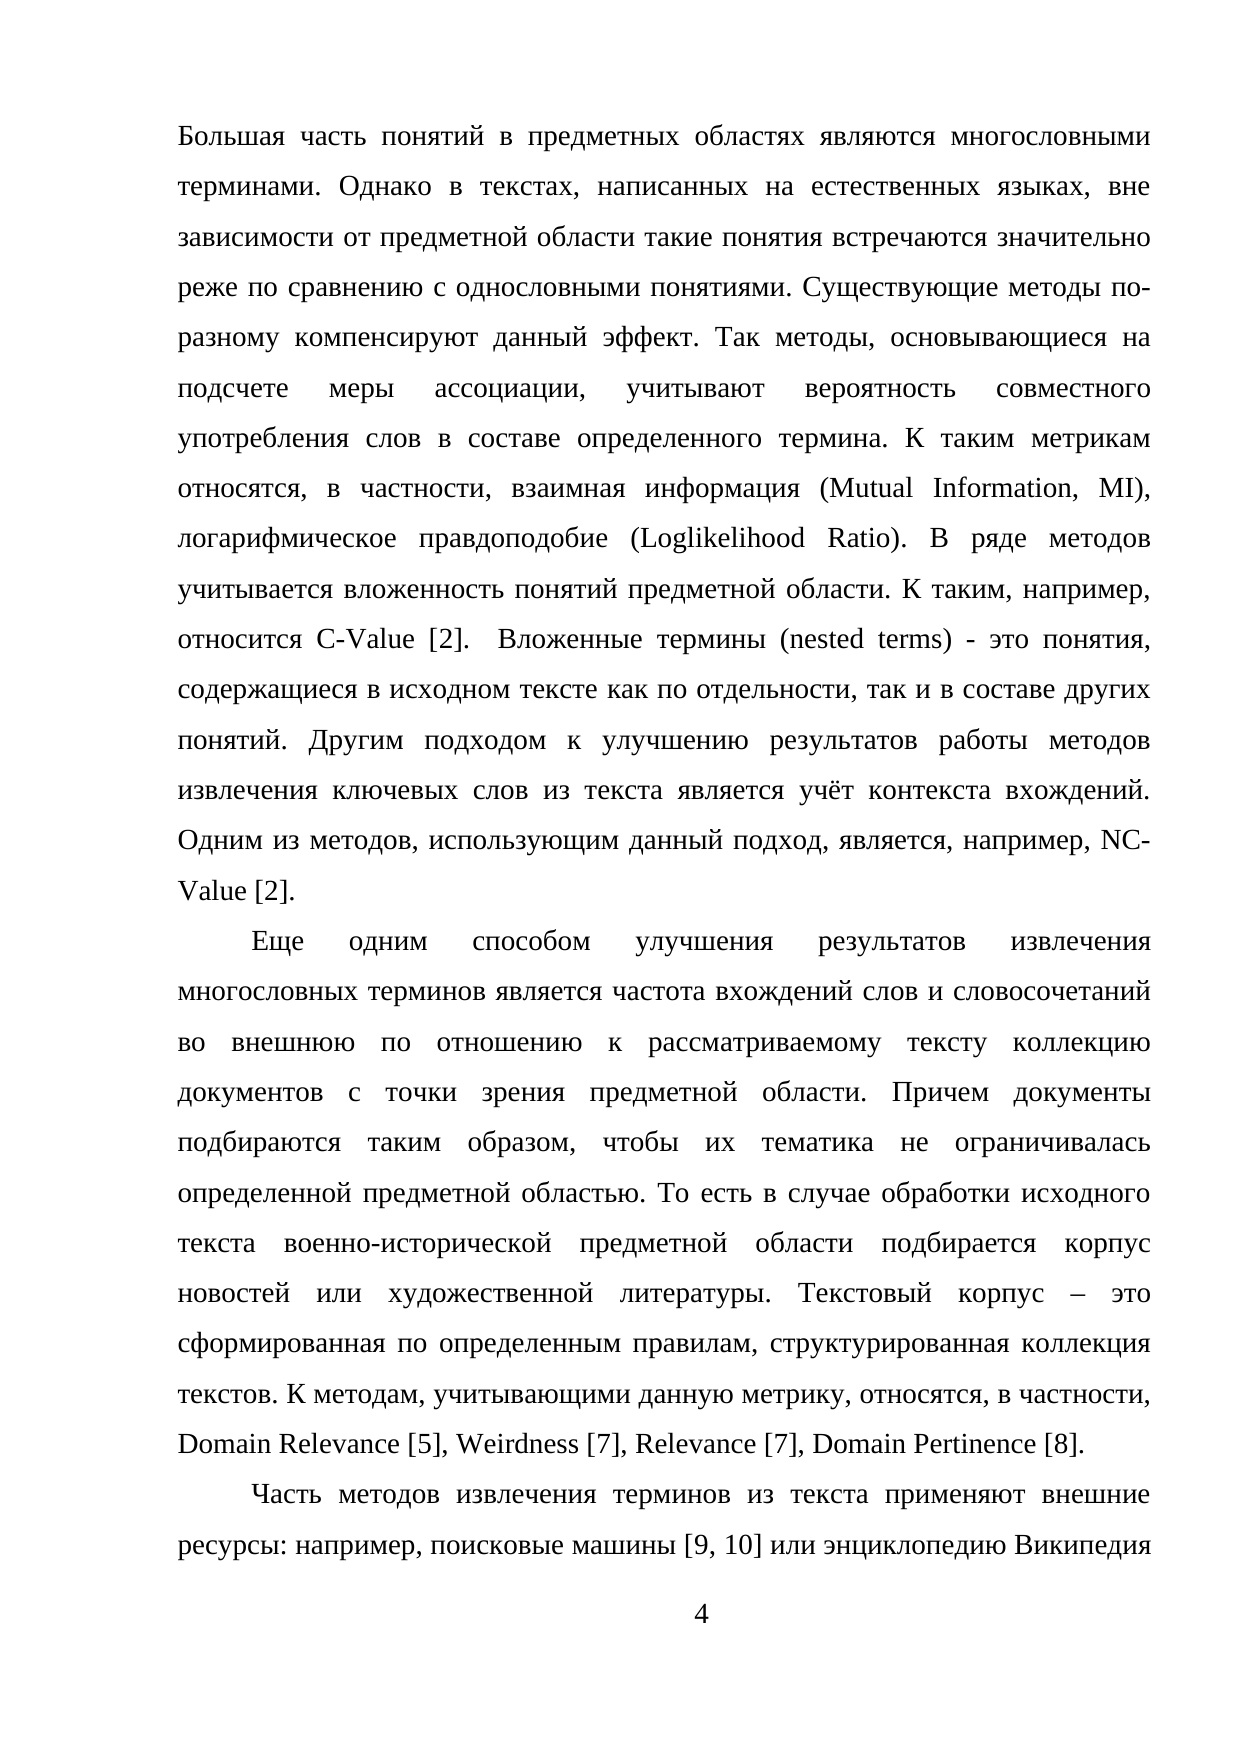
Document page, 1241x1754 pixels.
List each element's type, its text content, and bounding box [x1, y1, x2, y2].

text Часть методов извлечения терминов из текста применяют внешние ресурсы: например, поисковые машины [9, 10] или энциклопедию Википедия [177, 1477, 1152, 1560]
text Большая часть понятий в предметных областях являются многословными терминами. Однако в текстах, написанных на естественных языках, вне зависимости от предметной области такие понятия встречаются значительно реже по сравнению с однословными понятиями. Существующие методы по-разному компенсируют данный эффект. Так методы, основывающиеся на подсчете меры ассоциации, учитывают вероятность совместного употребления слов в составе определенного термина. К таким метрикам относятся, в частности, взаимная информация (Mutual Information, MI), логарифмическое правдоподобие (Loglikelihood Ratio). В ряде методов учитывается вложенность понятий предметной области. К таким, например, относится C-Value [2]. Вложенные термины (nested terms) - это понятия, содержащиеся в исходном тексте как по отдельности, так и в составе других понятий. Другим подходом к улучшению результатов работы методов извлечения ключевых слов из текста является учёт контекста вхождений. Одним из методов, использующим данный подход, является, например, NC-Value [2]. [177, 118, 1152, 906]
text Еще одним способом улучшения результатов извлечения многословных терминов является частота вхождений слов и словосочетаний во внешнюю по отношению к рассматриваемому тексту коллекцию документов с точки зрения предметной области. Причем документы подбираются таким образом, чтобы их тематика не ограничивалась определенной предметной областью. То есть в случае обработки исходного текста военно-исторической предметной области подбирается корпус новостей или художественной литературы. Текстовый корпус – это сформированная по определенным правилам, структурированная коллекция текстов. К методам, учитывающими данную метрику, относятся, в частности, Domain Relevance [5], Weirdness [7], Relevance [7], Domain Pertinence [8]. [177, 923, 1152, 1460]
